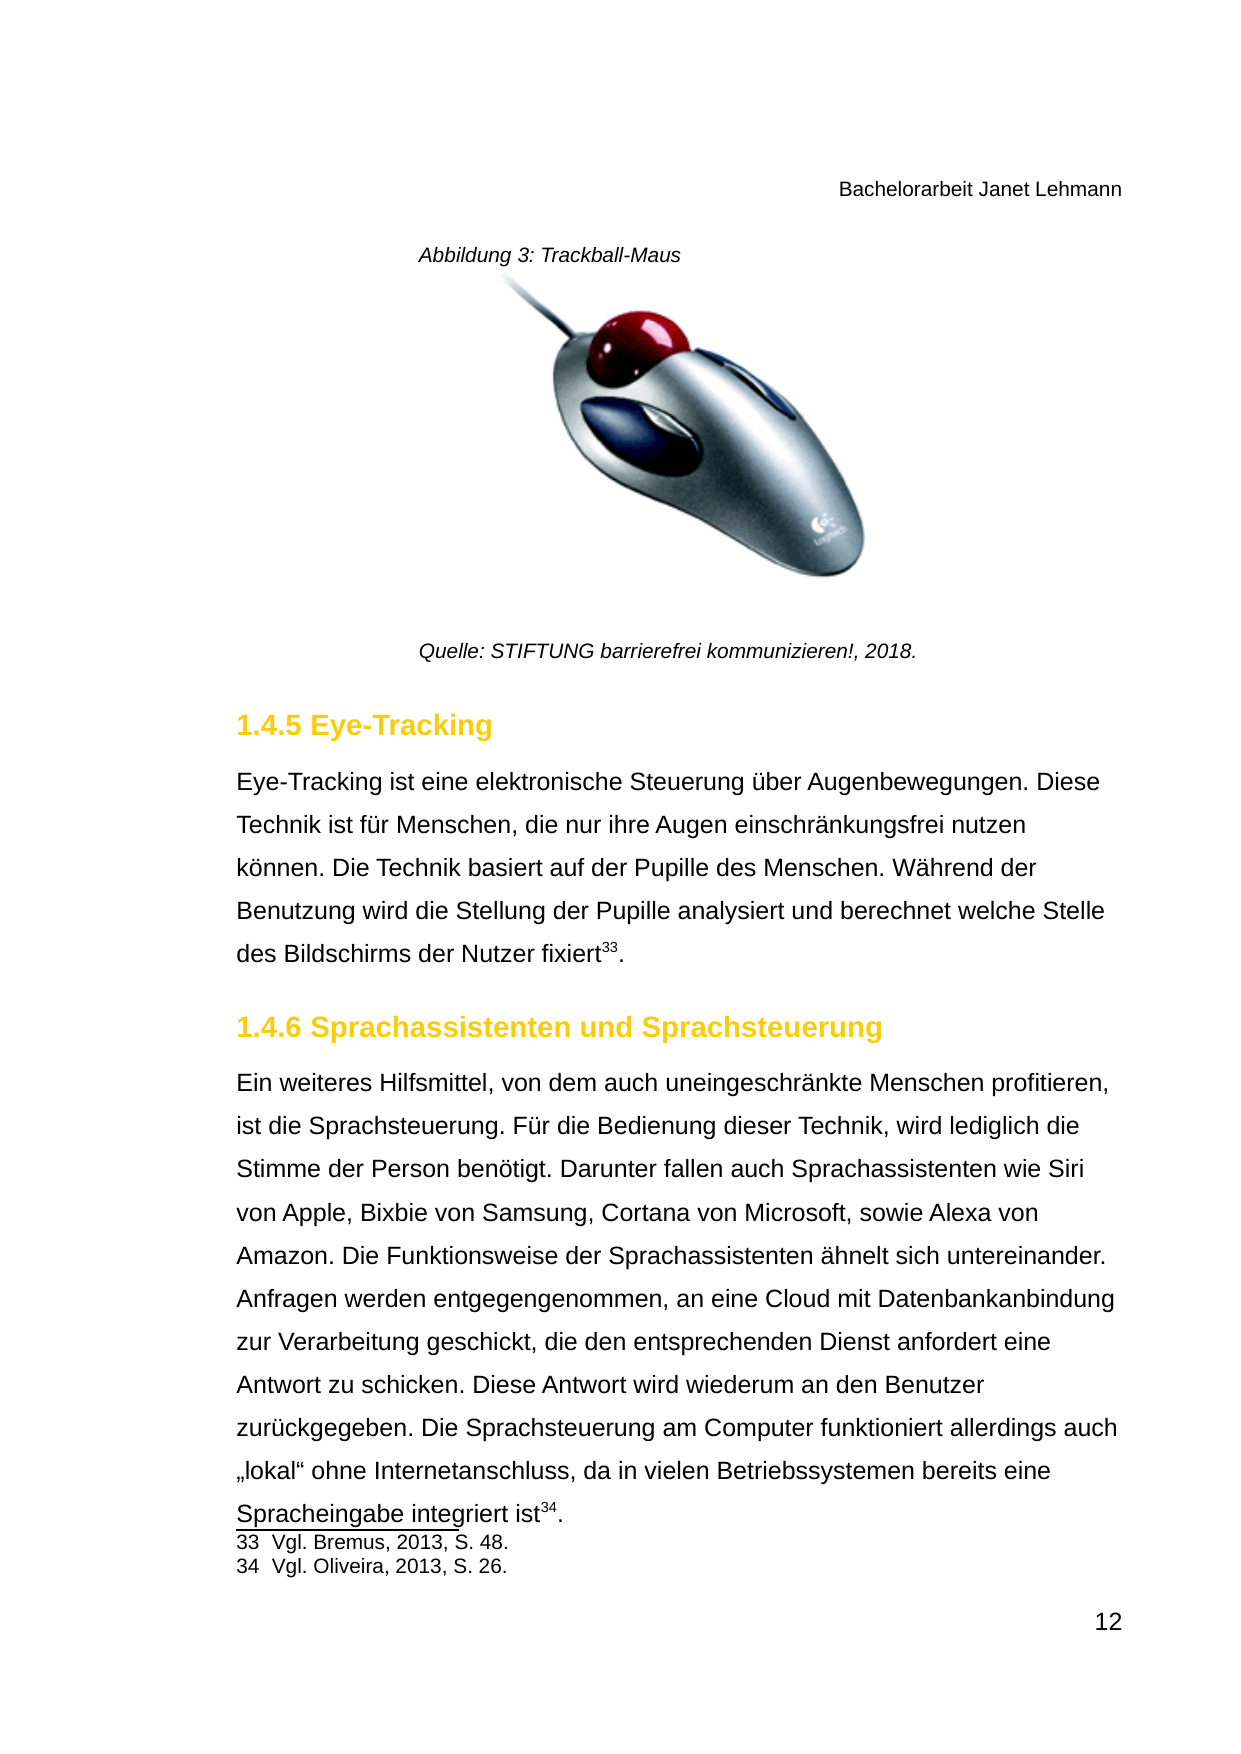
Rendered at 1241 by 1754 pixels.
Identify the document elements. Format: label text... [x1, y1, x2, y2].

picture [418, 267, 940, 615]
text Quelle: STIFTUNG barrierefrei kommunizieren!, 2018. [419, 639, 939, 663]
text Ein weiteres Hilfsmittel, von dem auch uneingeschränkte Menschen profitieren, ist die Sprachsteuerung. Für die Bedienung dieser Technik, wird lediglich die Stimme der Person benötigt. Darunter fallen auch Sprachassistenten wie Siri von Apple, Bixbie von Samsung, Cortana von Microsoft, sowie Alexa von Amazon. Die Funktionsweise der Sprachassistenten ähnelt sich untereinander. Anfragen werden entgegengenommen, an eine Cloud mit Datenbankanbindung zur Verarbeitung geschickt, die den entsprechenden Dienst anfordert eine Antwort zu schicken. Diese Antwort wird wiederum an den Benutzer zurückgegeben. Die Sprachsteuerung am Computer funktioniert allerdings auch „lokal“ ohne Internetanschluss, da in vielen Betriebssystemen bereits eine Spracheingabe integriert ist. [236, 1068, 1122, 1528]
subtitle Eye-Tracking [236, 708, 1122, 742]
subtitle Sprachassistenten und Sprachsteuerung [236, 1009, 1122, 1043]
text Vgl. Oliveira, 2013, S. 26. [236, 1554, 1122, 1578]
text Abbildung 3: Trackball-Maus [419, 243, 939, 267]
text Vgl. Bremus, 2013, S. 48. [236, 1530, 1122, 1554]
text Eye-Tracking ist eine elektronische Steuerung über Augenbewegungen. Diese Technik ist für Menschen, die nur ihre Augen einschränkungsfrei nutzen können. Die Technik basiert auf der Pupille des Menschen. Während der Benutzung wird die Stellung der Pupille analysiert und berechnet welche Stelle des Bildschirms der Nutzer fixiert. [236, 767, 1122, 968]
